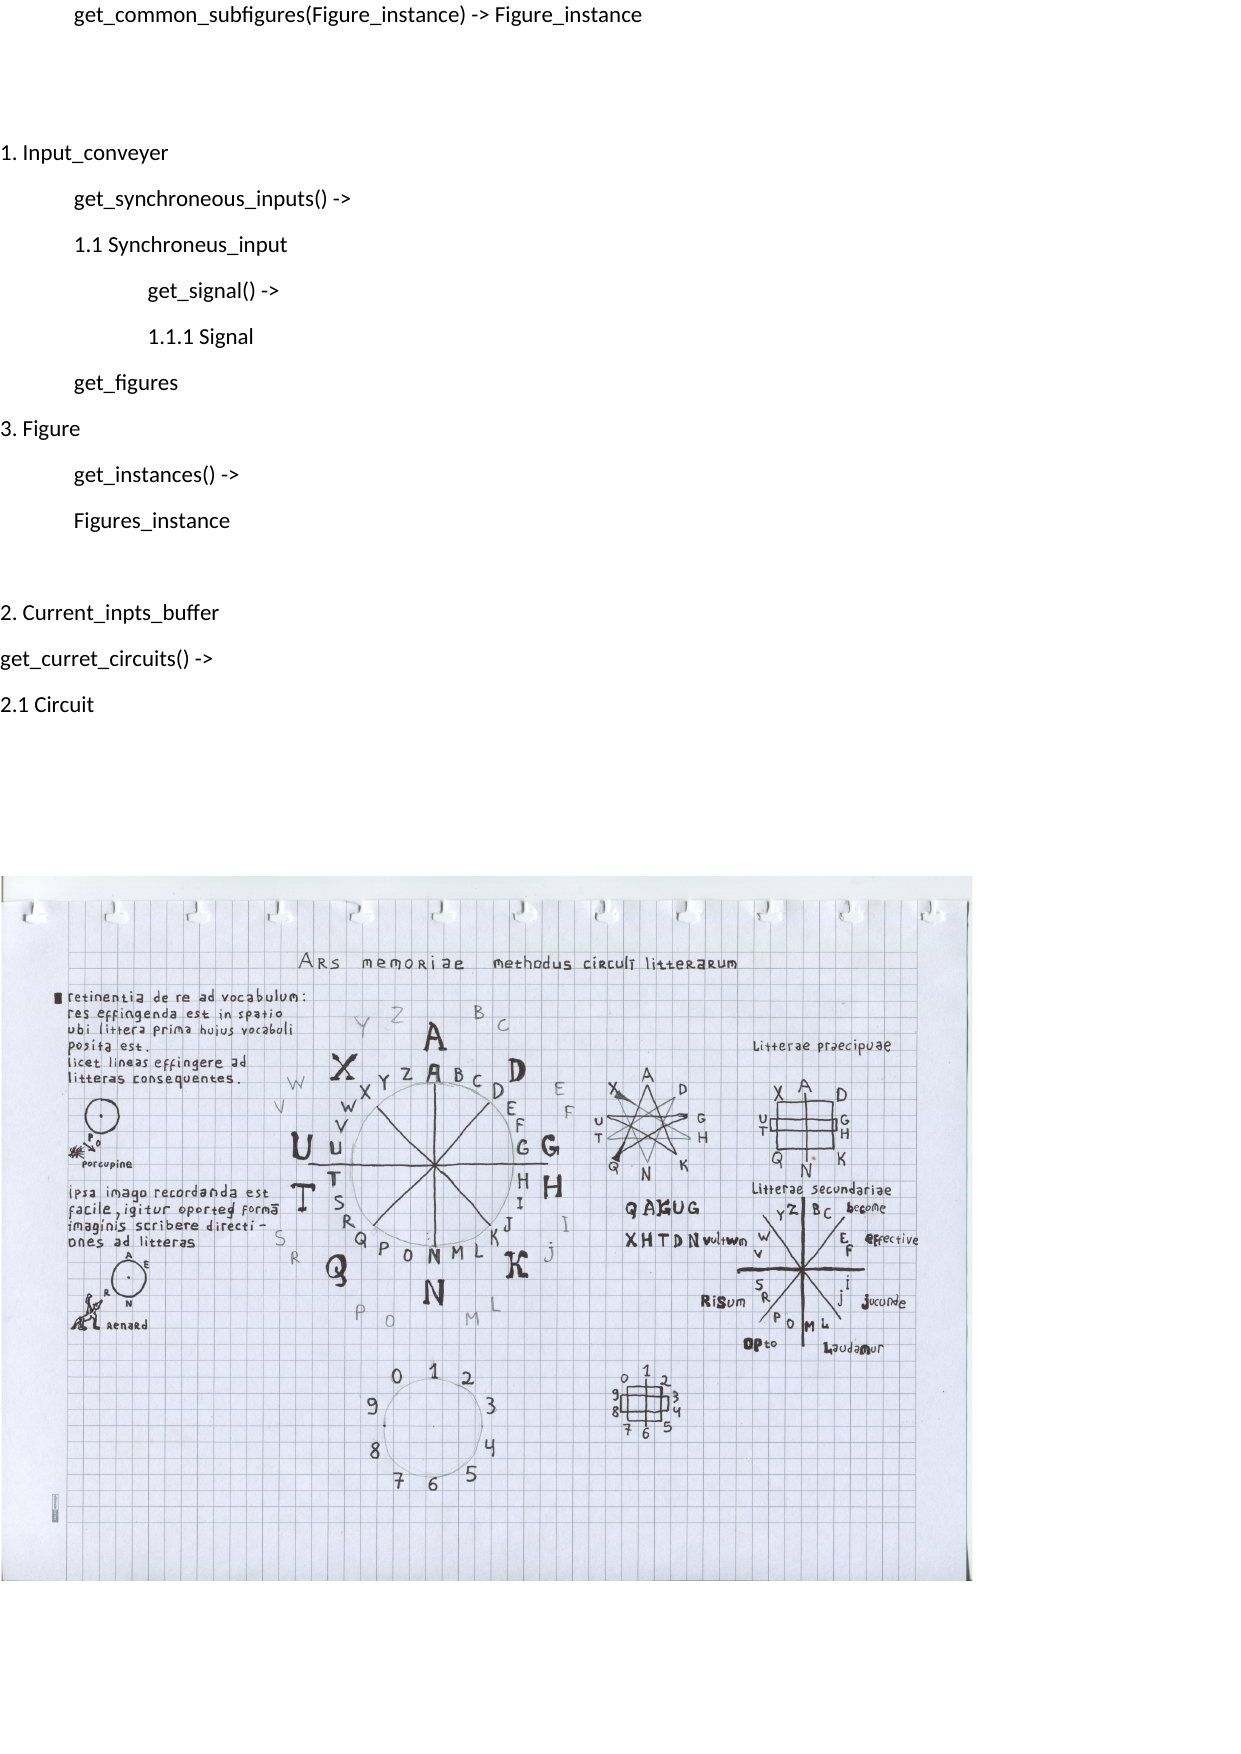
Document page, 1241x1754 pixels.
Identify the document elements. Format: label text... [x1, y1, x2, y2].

text 1.1 Synchroneus_input [0, 230, 1240, 258]
text get_instances() -> [0, 460, 1240, 488]
text 2. Current_inpts_buffer [0, 598, 1240, 627]
text get_common_subfigures(Figure_instance) -> Figure_instance [0, 0, 1240, 28]
picture [1, 876, 973, 1581]
text Figures_instance [0, 506, 1240, 534]
text 2.1 Circuit [0, 691, 1240, 719]
text get_curret_circuits() -> [0, 644, 1240, 673]
text 1.1.1 Signal [0, 322, 1240, 350]
text get_signal() -> [0, 276, 1240, 304]
text 3. Figure [0, 414, 1240, 442]
text get_figures [0, 368, 1240, 396]
text 1. Input_conveyer [0, 138, 1240, 166]
text get_synchroneous_inputs() -> [0, 184, 1240, 212]
